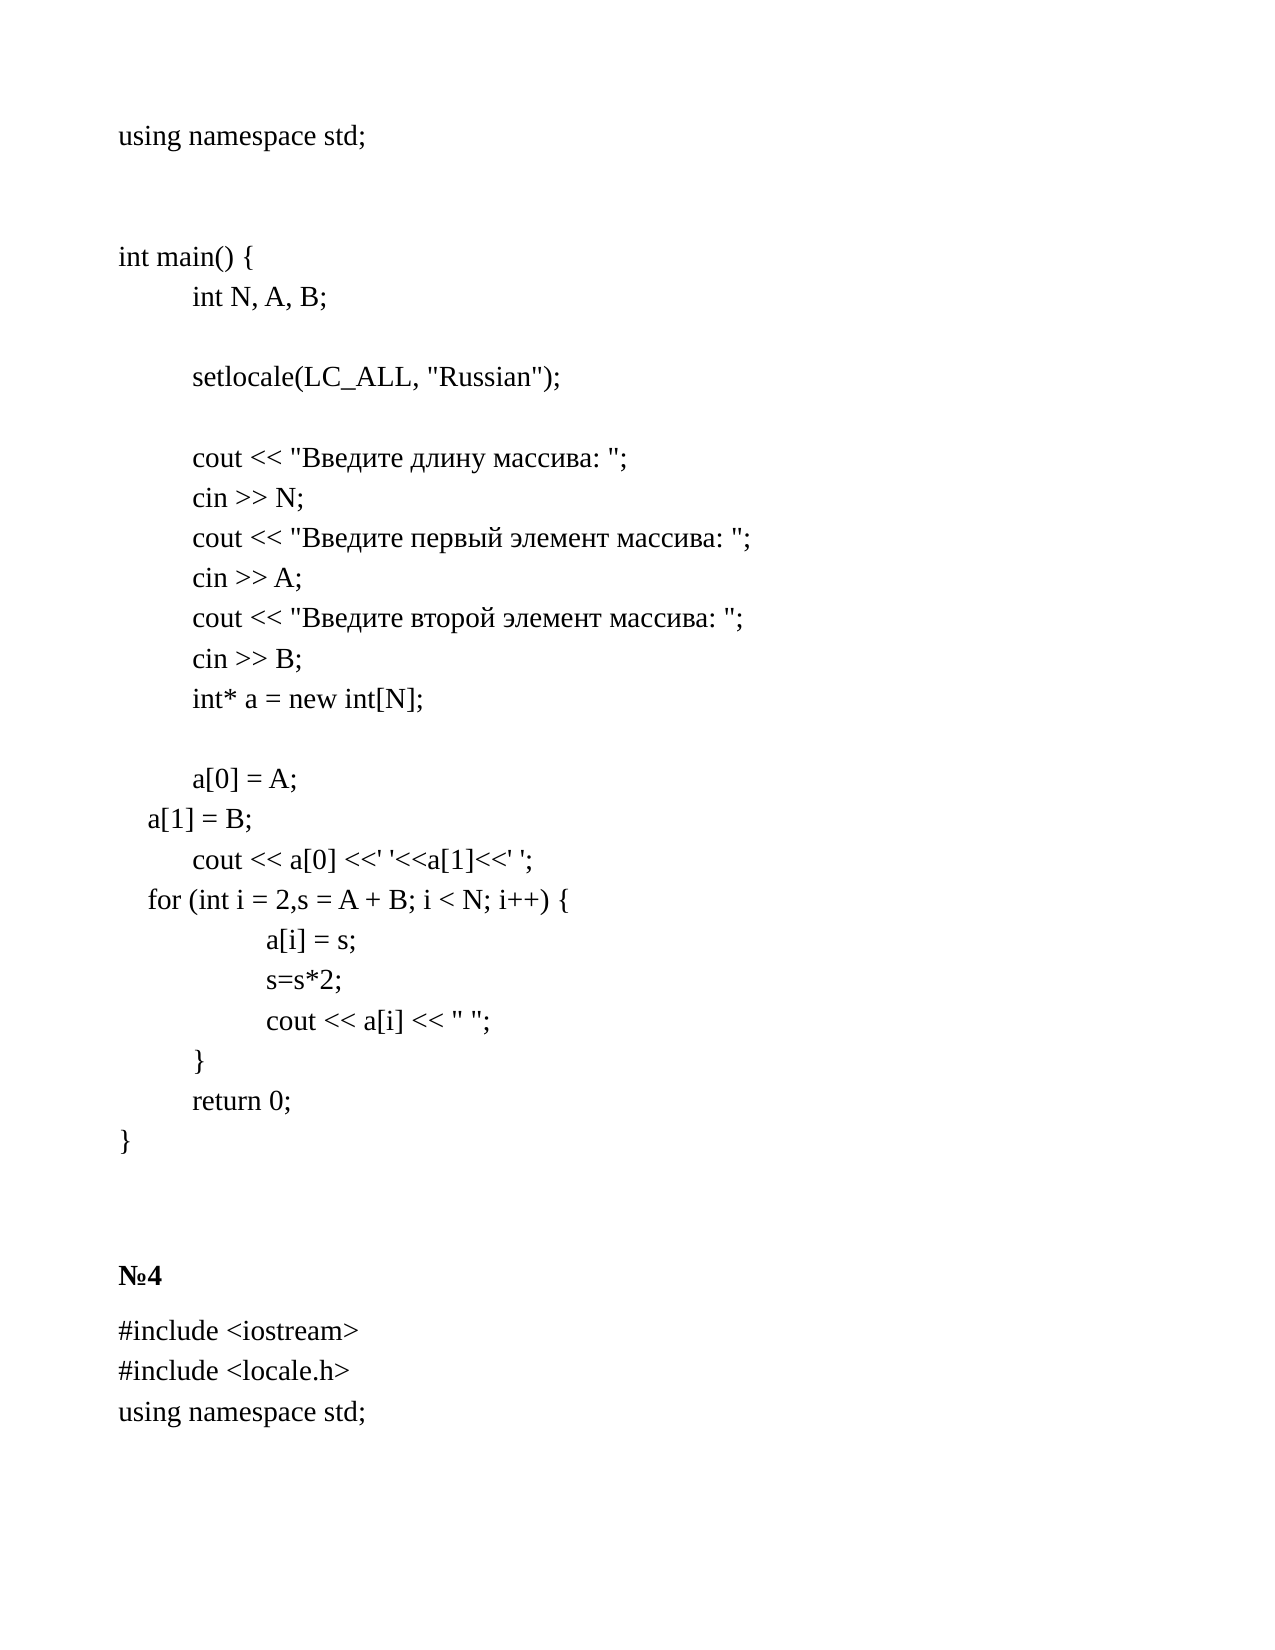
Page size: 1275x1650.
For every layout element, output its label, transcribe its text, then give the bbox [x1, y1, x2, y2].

text №4 [118, 1258, 1157, 1292]
text #include <iostream> #include <locale.h> using namespace std; [118, 1313, 1157, 1508]
text using namespace std; int main() { int N, A, B; setlocale(LC_ALL, "Russian"); cout << "Введите длину массива: "; cin >> N; cout << "Введите первый элемент массива: "; cin >> A; cout << "Введите второй элемент массива: "; cin >> B; int* a = new int[N]; a[0] = A; a[1] = B; cout << a[0] <<' '<<a[1]<<' '; for (int i = 2,s = A + B; i < N; i++) { a[i] = s; s=s*2; cout << a[i] << " "; } return 0; } [118, 118, 1157, 1237]
